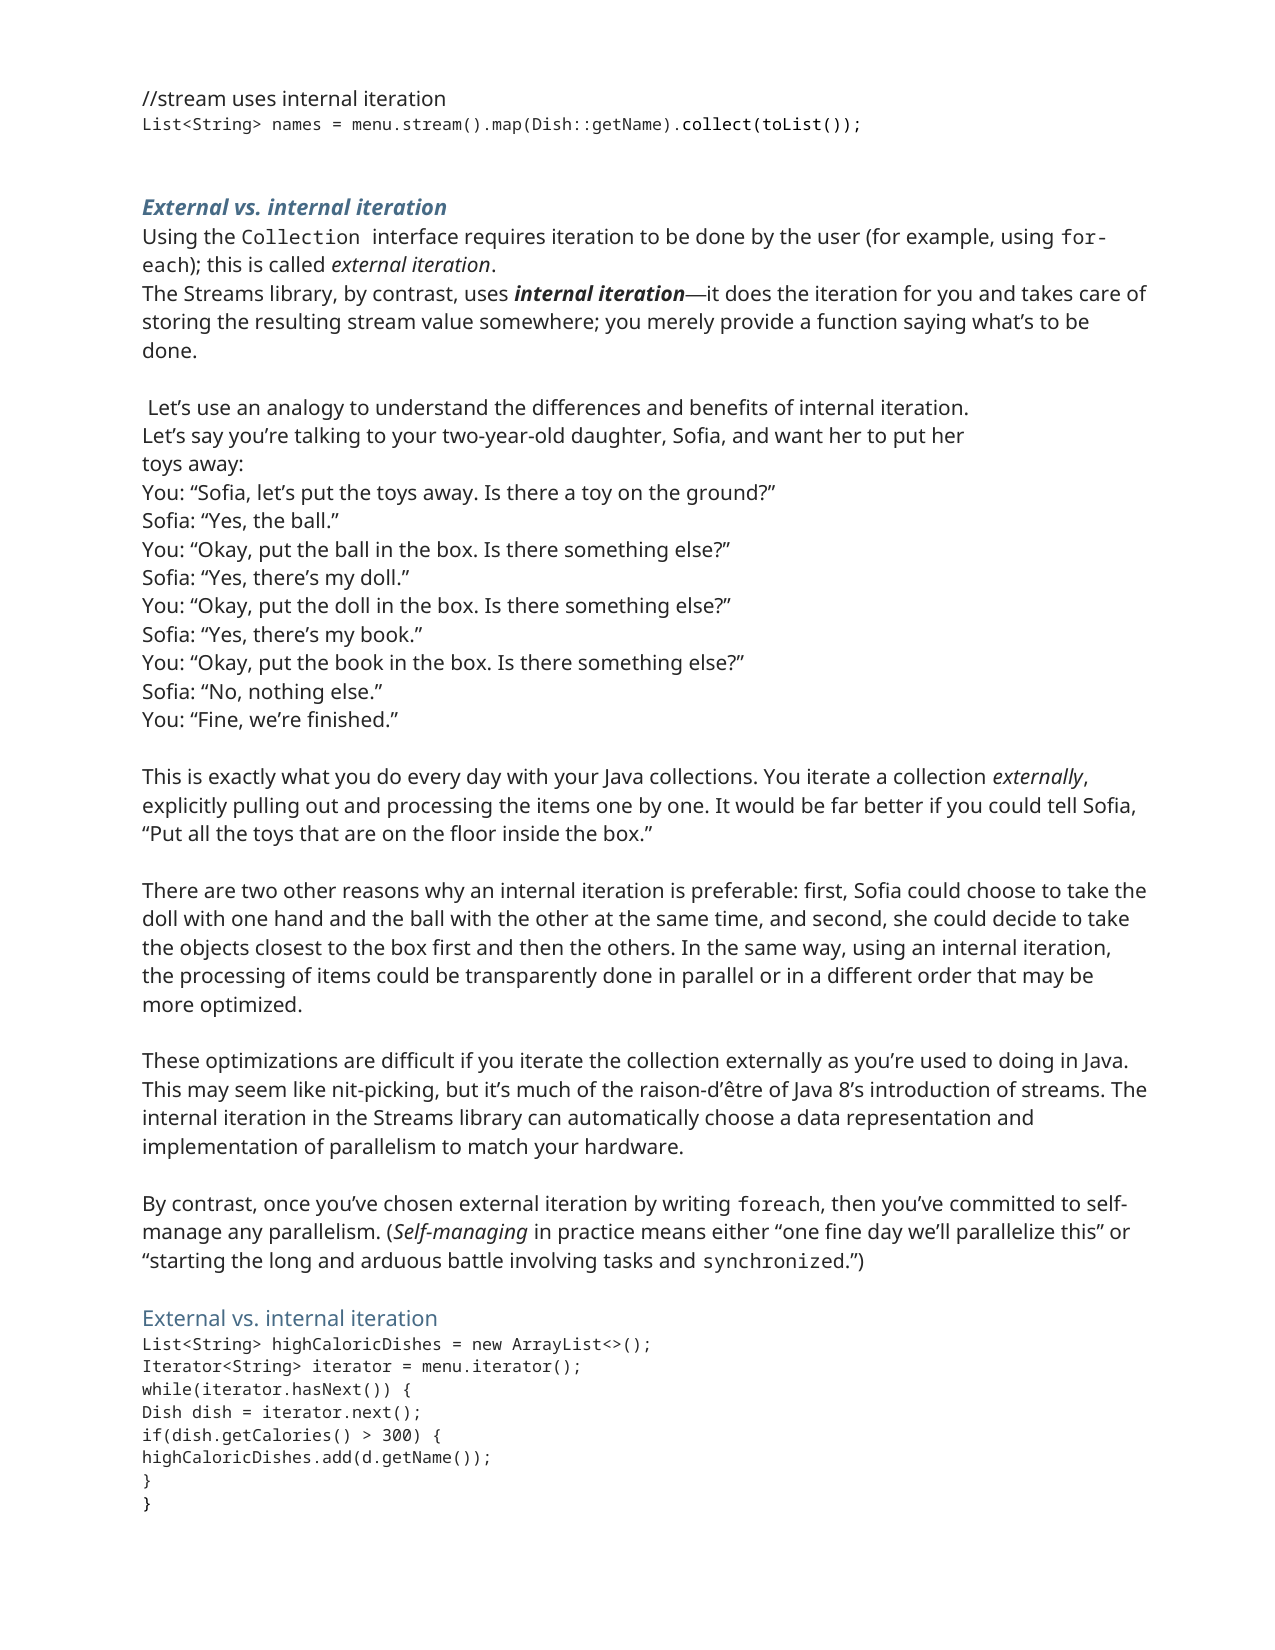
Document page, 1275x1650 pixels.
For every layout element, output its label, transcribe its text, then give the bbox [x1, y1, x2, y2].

text //stream uses internal iteration [142, 84, 1149, 113]
text There are two other reasons why an internal iteration is preferable: first, Sofia could choose to take the doll with one hand and the ball with the other at the same time, and second, she could decide to take the objects closest to the box first and then the others. In the same way, using an internal iteration, the processing of items could be transparently done in parallel or in a different order that may be more optimized. [142, 876, 1149, 1018]
text This is exactly what you do every day with your Java collections. You iterate a collection externally, explicitly pulling out and processing the items one by one. It would be far better if you could tell Sofia, “Put all the toys that are on the floor inside the box.” [142, 762, 1149, 848]
text } [142, 1469, 1149, 1491]
text Sofia: “Yes, there’s my doll.” [142, 563, 1149, 592]
text toys away: [142, 449, 1149, 478]
text External vs. internal iteration [142, 1303, 1149, 1332]
text List<String> names = menu.stream().map(Dish::getName).collect(toList()); [142, 113, 1149, 135]
text Sofia: “No, nothing else.” [142, 677, 1149, 705]
text if(dish.getCalories() > 300) { [142, 1423, 1149, 1446]
text Using the Collection interface requires iteration to be done by the user (for example, using for-each); this is called external iteration. [142, 222, 1149, 279]
text } [142, 1491, 1149, 1514]
text You: “Okay, put the book in the box. Is there something else?” [142, 648, 1149, 677]
text Sofia: “Yes, there’s my book.” [142, 620, 1149, 648]
text By contrast, once you’ve chosen external iteration by writing foreach, then you’ve committed to self-manage any parallelism. (Self-managing in practice means either “one fine day we’ll parallelize this” or “starting the long and arduous battle involving tasks and synchronized.”) [142, 1189, 1149, 1274]
text You: “Fine, we’re finished.” [142, 705, 1149, 734]
text External vs. internal iteration [142, 192, 1149, 222]
text You: “Okay, put the ball in the box. Is there something else?” [142, 535, 1149, 563]
text Iterator<String> iterator = menu.iterator(); [142, 1355, 1149, 1378]
text Dish dish = iterator.next(); [142, 1401, 1149, 1423]
text The Streams library, by contrast, uses internal iteration—it does the iteration for you and takes care of storing the resulting stream value somewhere; you merely provide a function saying what’s to be done. [142, 279, 1149, 364]
text These optimizations are difficult if you iterate the collection externally as you’re used to doing in Java. This may seem like nit-picking, but it’s much of the raison-d’être of Java 8’s introduction of streams. The internal iteration in the Streams library can automatically choose a data representation and implementation of parallelism to match your hardware. [142, 1047, 1149, 1160]
text Let’s say you’re talking to your two-year-old daughter, Sofia, and want her to put her [142, 421, 1149, 449]
text Sofia: “Yes, the ball.” [142, 506, 1149, 535]
text highCaloricDishes.add(d.getName()); [142, 1446, 1149, 1469]
text List<String> highCaloricDishes = new ArrayList<>(); [142, 1332, 1149, 1355]
text while(iterator.hasNext()) { [142, 1378, 1149, 1401]
text You: “Okay, put the doll in the box. Is there something else?” [142, 592, 1149, 620]
text Let’s use an analogy to understand the differences and benefits of internal iteration. [142, 393, 1149, 421]
text You: “Sofia, let’s put the toys away. Is there a toy on the ground?” [142, 478, 1149, 506]
